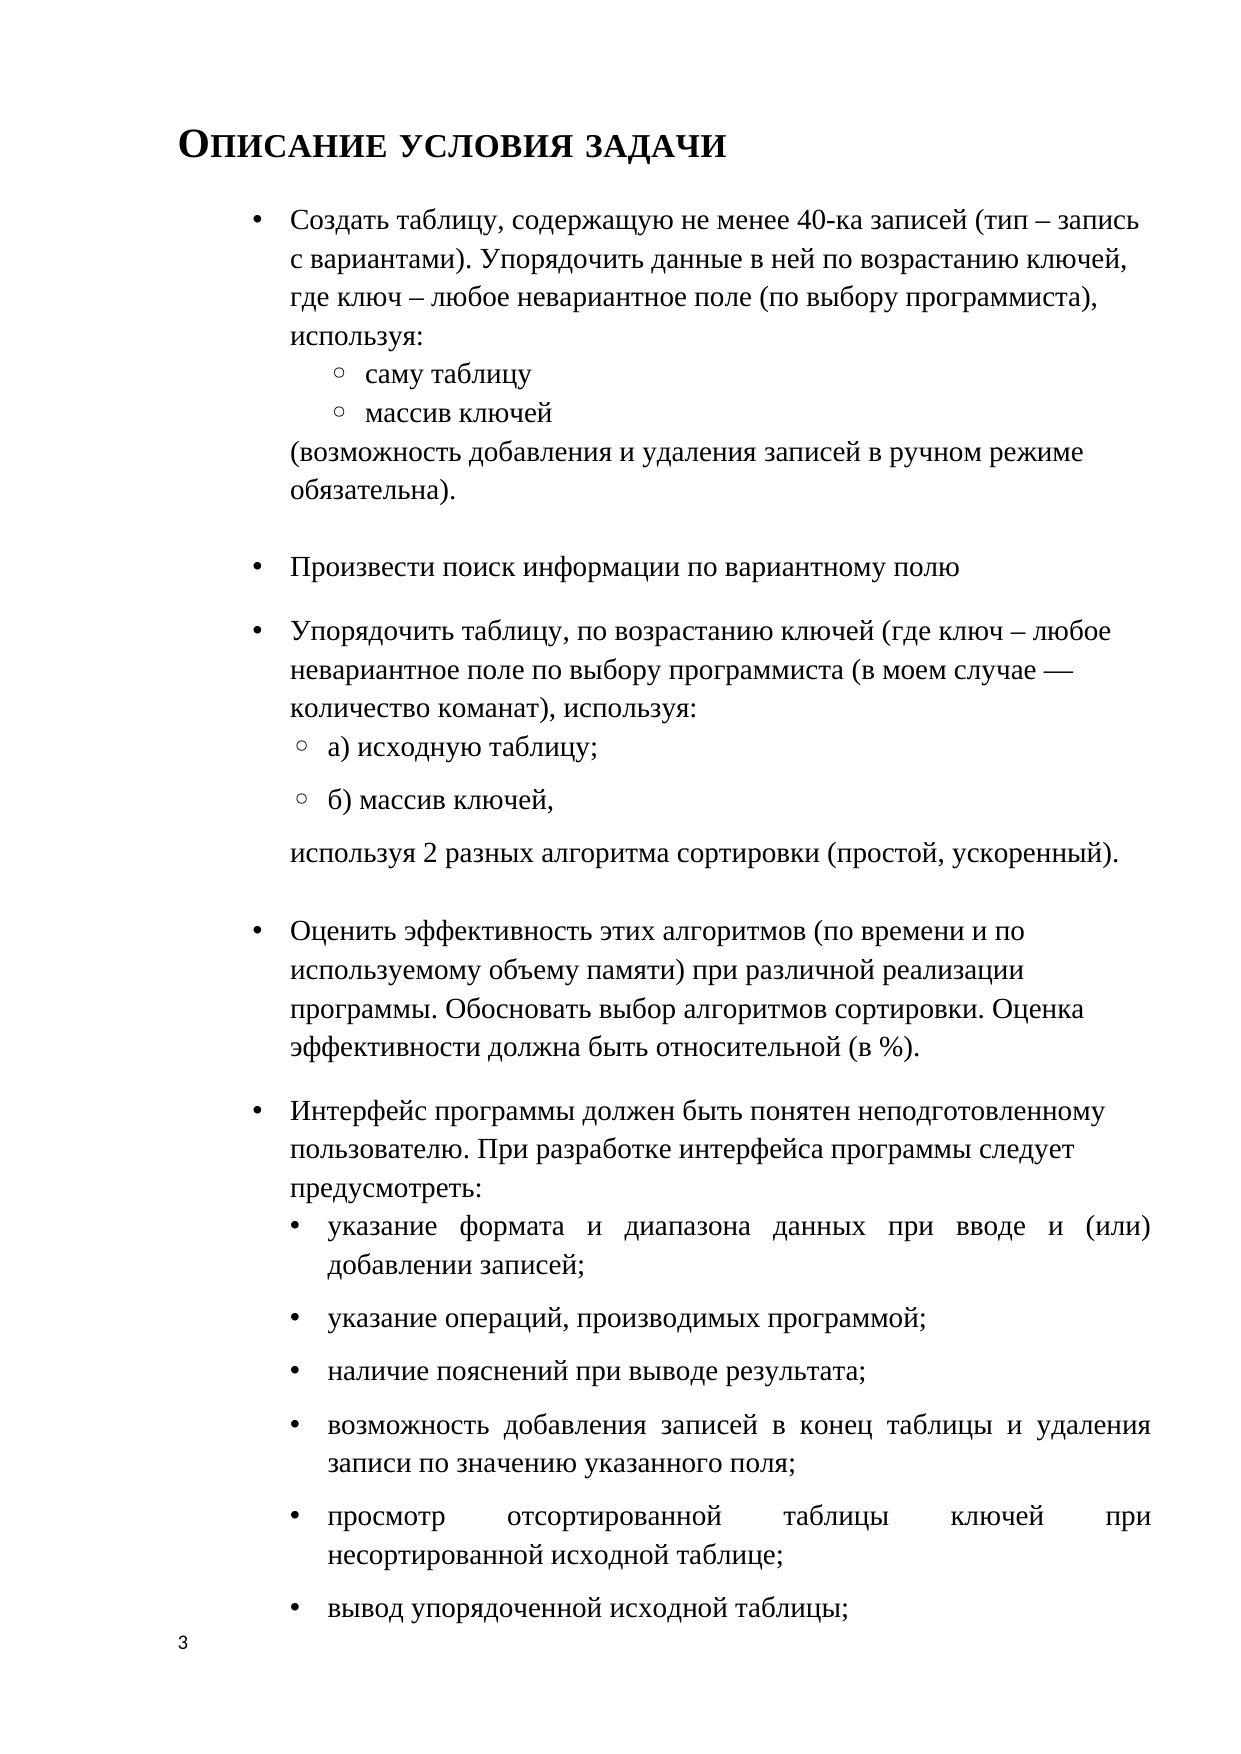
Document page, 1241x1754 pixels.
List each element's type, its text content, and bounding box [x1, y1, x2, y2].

list Упорядочить таблицу, по возрастанию ключей (где ключ – любое невариантное поле по выбору программиста (в моем случае — количество команат), используя: [252, 613, 1152, 724]
list указание операций, производимых программой; [290, 1300, 1152, 1334]
list наличие пояснений при выводе результата; [290, 1353, 1152, 1387]
list вывод упорядоченной исходной таблицы; [290, 1590, 1152, 1624]
list указание формата и диапазона данных при вводе и (или) добавлении записей; [290, 1208, 1152, 1281]
list саму таблицу [327, 357, 1152, 390]
list Интерфейс программы должен быть понятен неподготовленному пользователю. При разработке интерфейса программы следует предусмотреть: [252, 1093, 1152, 1203]
list просмотр отсортированной таблицы ключей при несортированной исходной таблице; [290, 1498, 1152, 1571]
subtitle Описание условия задачи [177, 118, 1152, 166]
list используя 2 разных алгоритма сортировки (простой, ускоренный). [252, 835, 1152, 869]
list Создать таблицу, содержащую не менее 40-ка записей (тип – запись с вариантами). Упорядочить данные в ней по возрастанию ключей, где ключ – любое невариантное поле (по выбору программиста), используя: [252, 202, 1152, 352]
list массив ключей [327, 395, 1152, 429]
list возможность добавления записей в конец таблицы и удаления записи по значению указанного поля; [290, 1407, 1152, 1479]
list б) массив ключей, [290, 782, 1152, 816]
list а) исходную таблицу; [290, 729, 1152, 763]
list Произвести поиск информации по вариантному полю [252, 549, 1152, 583]
list (возможность добавления и удаления записей в ручном режиме обязательна). [252, 434, 1152, 506]
list Оценить эффективность этих алгоритмов (по времени и по используемому объему памяти) при различной реализации программы. Обосновать выбор алгоритмов сортировки. Оценка эффективности должна быть относительной (в %). [252, 913, 1152, 1063]
